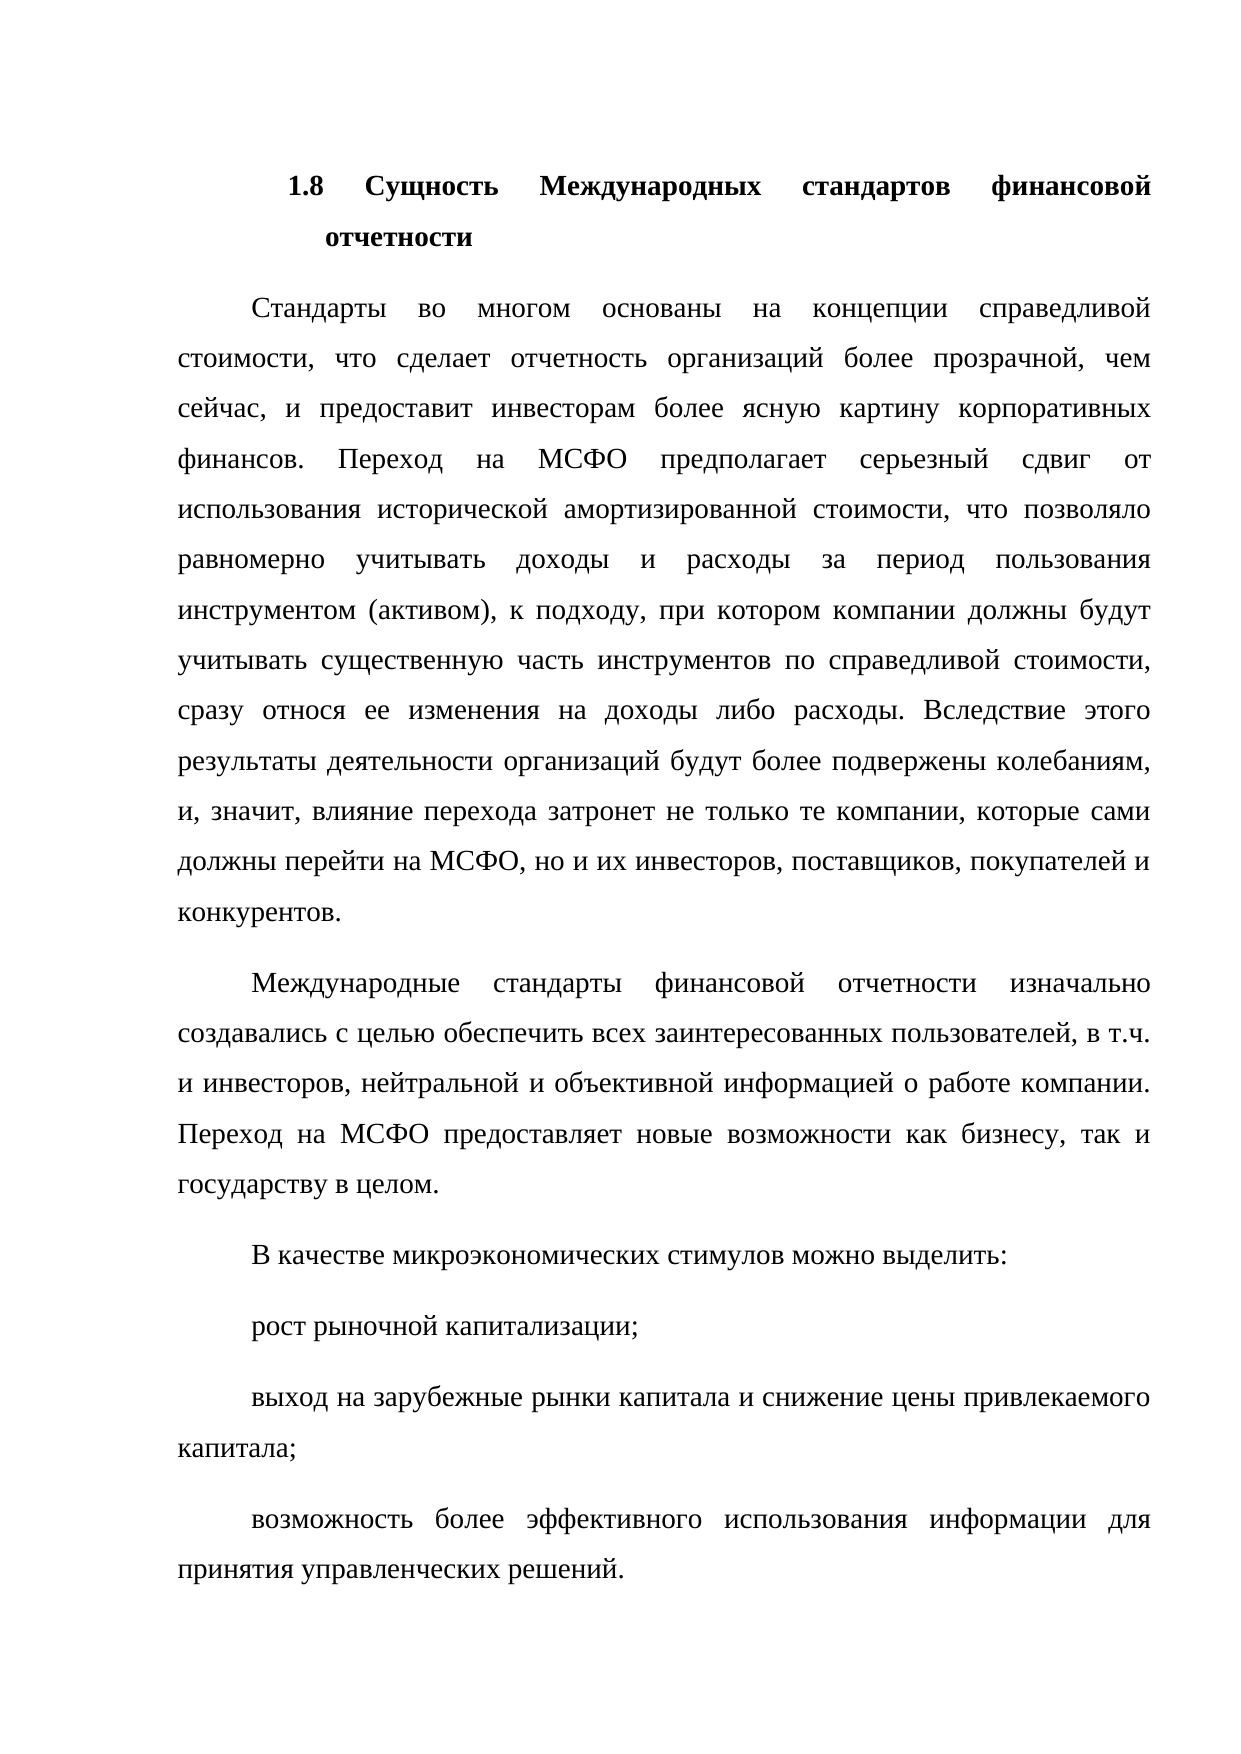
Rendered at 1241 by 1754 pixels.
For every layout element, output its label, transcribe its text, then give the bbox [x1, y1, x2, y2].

text Стандарты во многом основаны на концепции справедливой стоимости, что сделает отчетность организаций более прозрачной, чем сейчас, и предоставит инвесторам более ясную картину корпоративных финансов. Переход на МСФО предполагает серьезный сдвиг от использования исторической амортизированной стоимости, что позволяло равномерно учитывать доходы и расходы за период пользования инструментом (активом), к подходу, при котором компании должны будут учитывать существенную часть инструментов по справедливой стоимости, сразу относя ее изменения на доходы либо расходы. Вследствие этого результаты деятельности организаций будут более подвержены колебаниям, и, значит, влияние перехода затронет не только те компании, которые сами должны перейти на МСФО, но и их инвесторов, поставщиков, покупателей и конкурентов. [177, 290, 1152, 927]
text В качестве микроэкономических стимулов можно выделить: [177, 1237, 1152, 1271]
text выход на зарубежные рынки капитала и снижение цены привлекаемого капитала; [177, 1379, 1152, 1463]
text Международные стандарты финансовой отчетности изначально создавались с целью обеспечить всех заинтересованных пользователей, в т.ч. и инвесторов, нейтральной и объективной информацией о работе компании. Переход на МСФО предоставляет новые возможности как бизнесу, так и государству в целом. [177, 965, 1152, 1199]
text возможность более эффективного использования информации для принятия управленческих решений. [177, 1501, 1152, 1585]
text 1.8 Сущность Международных стандартов финансовой отчетности [287, 168, 1152, 252]
text рост рыночной капитализации; [177, 1308, 1152, 1342]
